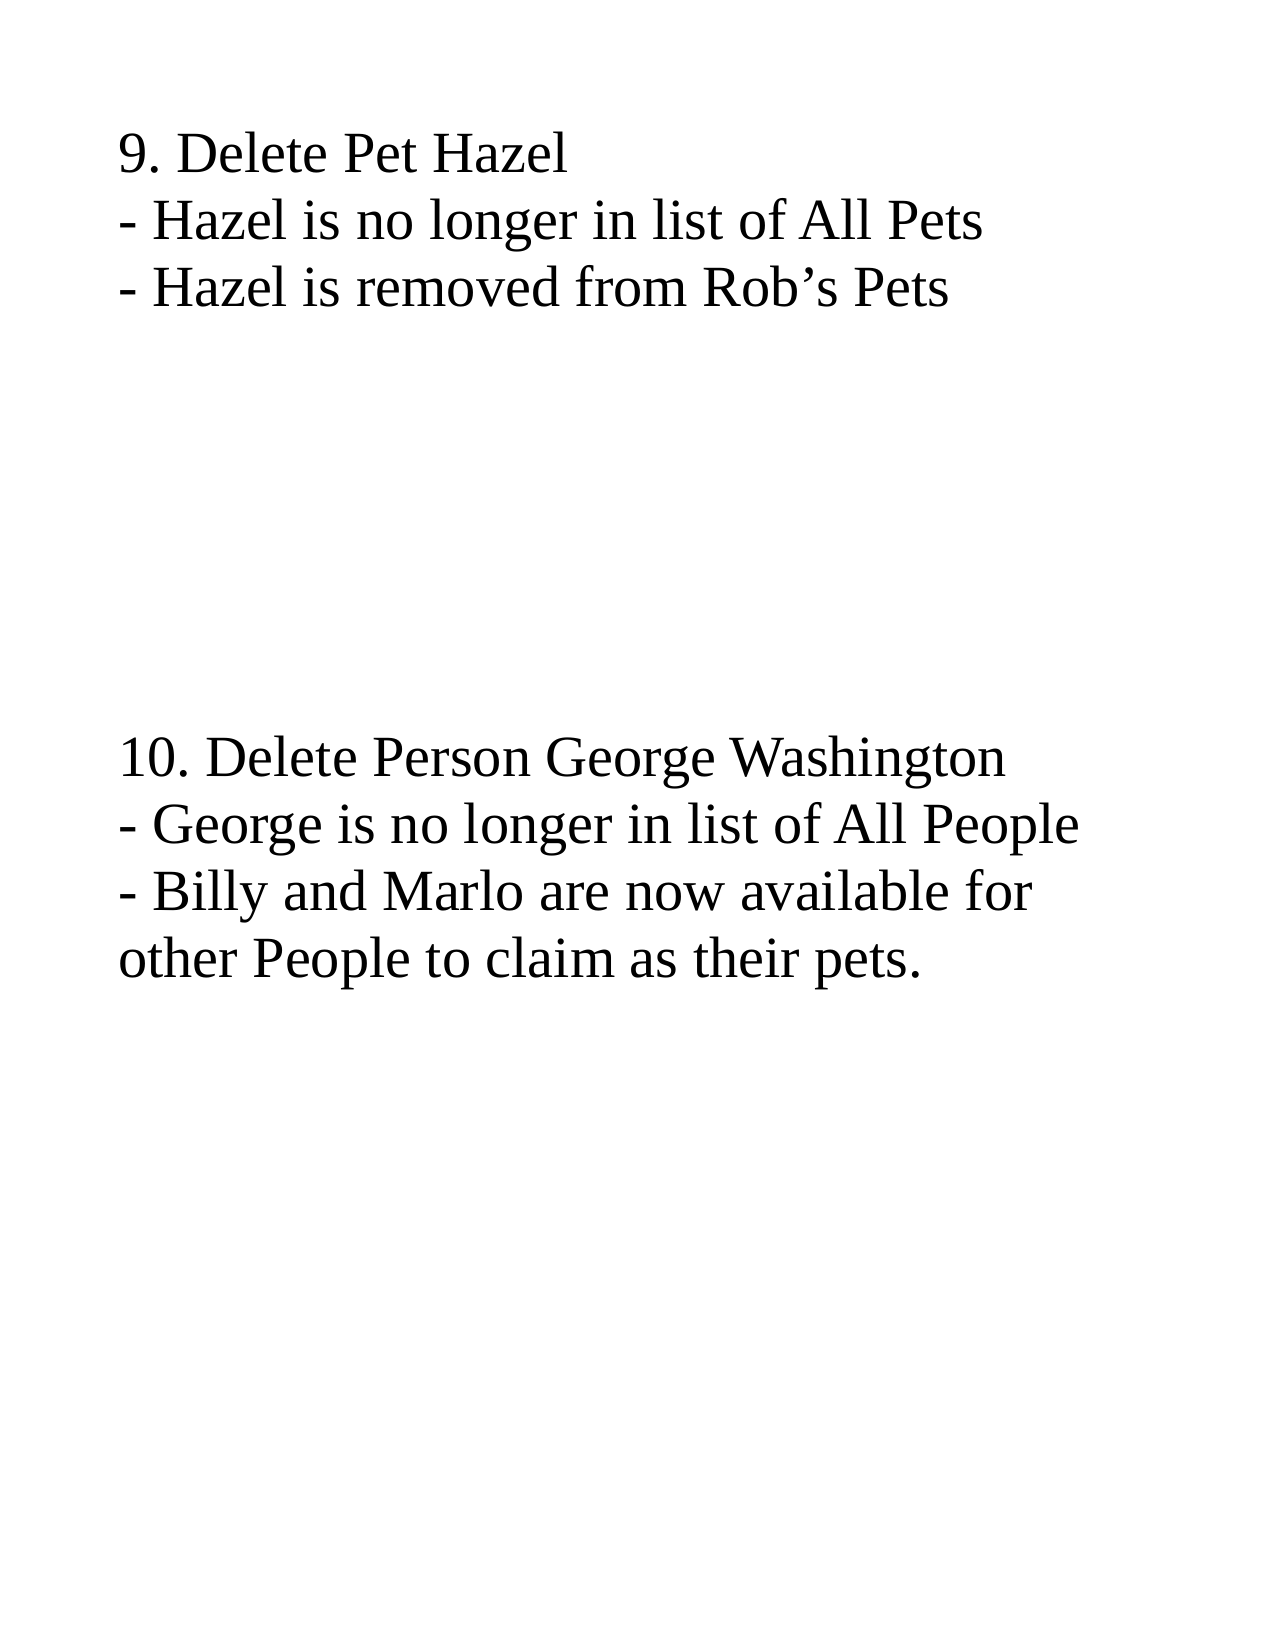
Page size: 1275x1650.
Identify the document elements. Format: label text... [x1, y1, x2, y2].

text 10. Delete Person George Washington [118, 722, 1157, 789]
text - Billy and Marlo are now available for other People to claim as their pets. [118, 856, 1157, 990]
text 9. Delete Pet Hazel [118, 118, 1157, 185]
text - Hazel is no longer in list of All Pets [118, 185, 1157, 252]
text - Hazel is removed from Rob’s Pets [118, 252, 1157, 319]
text - George is no longer in list of All People [118, 789, 1157, 856]
